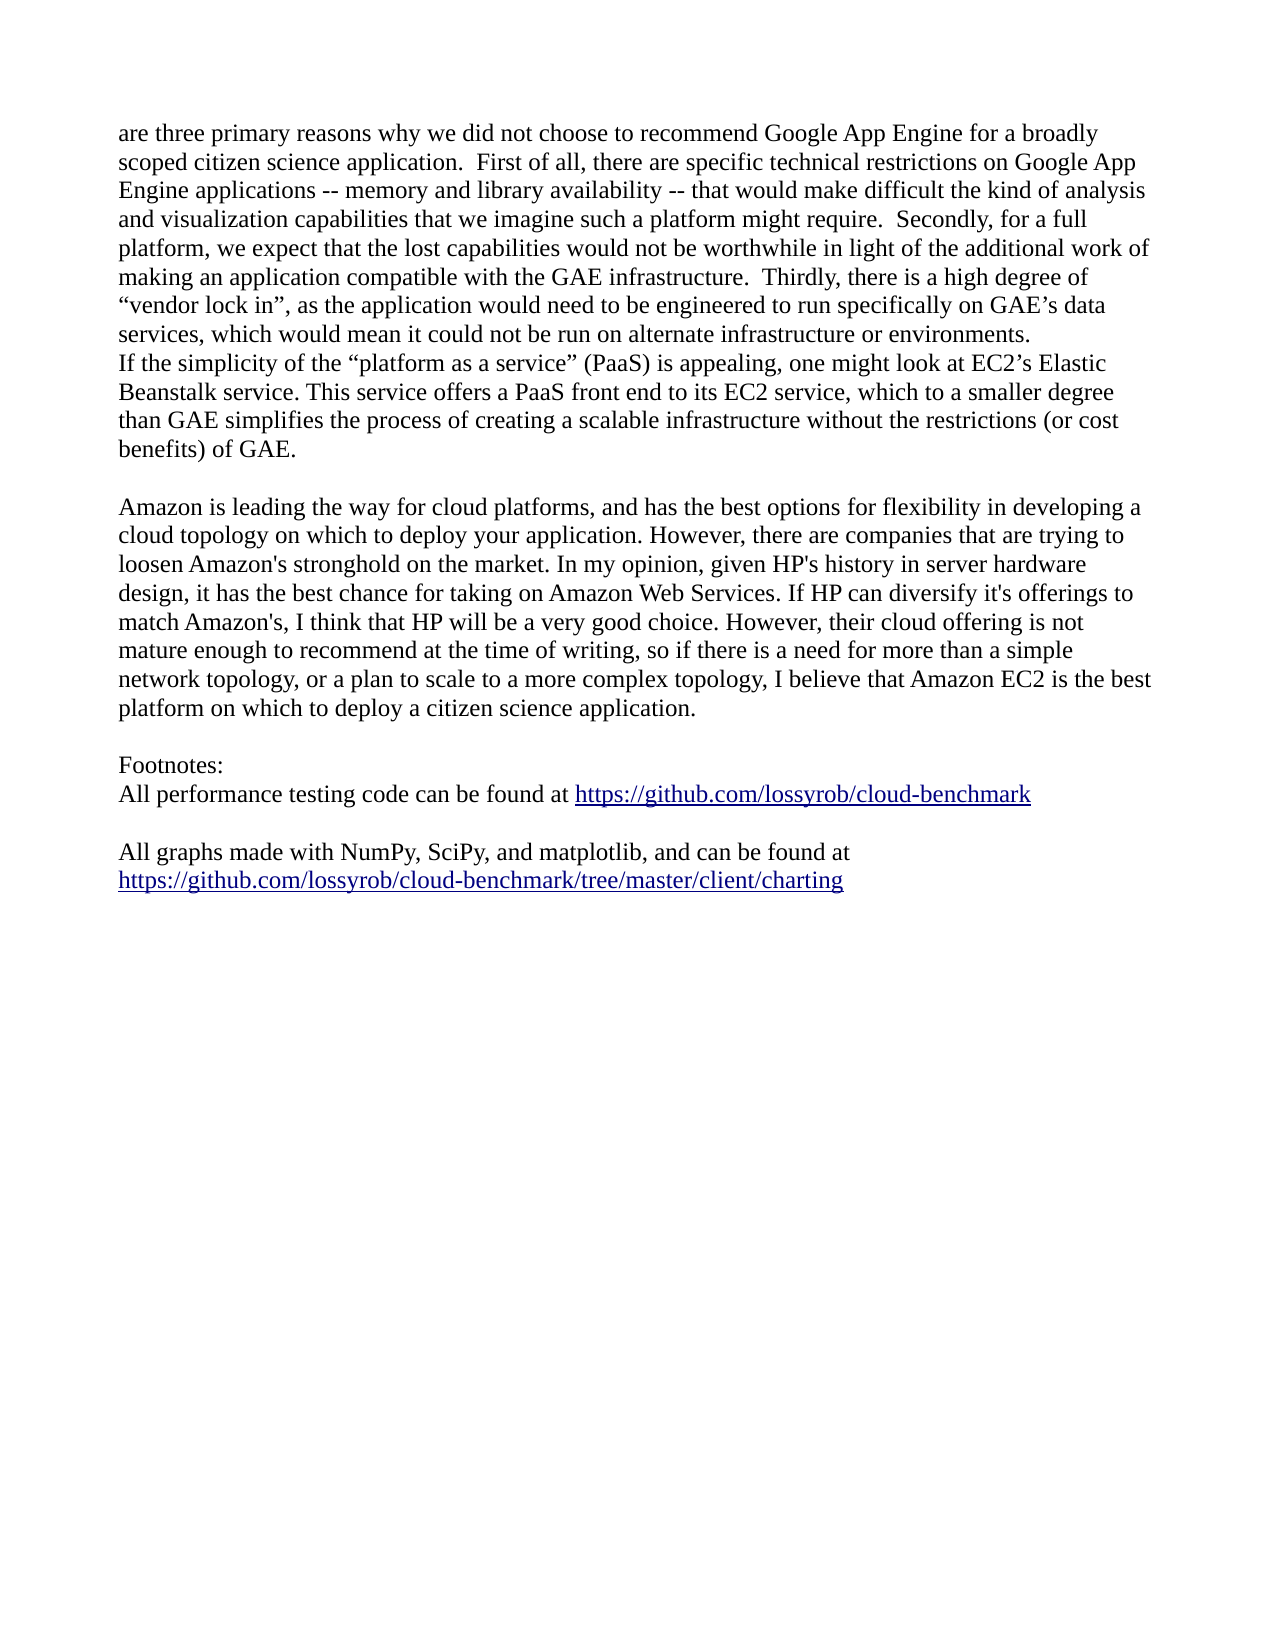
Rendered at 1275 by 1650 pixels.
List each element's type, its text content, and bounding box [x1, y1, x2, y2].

text All graphs made with NumPy, SciPy, and matplotlib, and can be found at https://github.com/lossyrob/cloud-benchmark/tree/master/client/charting [118, 837, 1157, 894]
text Amazon is leading the way for cloud platforms, and has the best options for flexibility in developing a cloud topology on which to deploy your application. However, there are companies that are trying to loosen Amazon's stronghold on the market. In my opinion, given HP's history in server hardware design, it has the best chance for taking on Amazon Web Services. If HP can diversify it's offerings to match Amazon's, I think that HP will be a very good choice. However, their cloud offering is not mature enough to recommend at the time of writing, so if there is a need for more than a simple network topology, or a plan to scale to a more complex topology, I believe that Amazon EC2 is the best platform on which to deploy a citizen science application. [118, 492, 1157, 722]
text are three primary reasons why we did not choose to recommend Google App Engine for a broadly scoped citizen science application. First of all, there are specific technical restrictions on Google App Engine applications -- memory and library availability -- that would make difficult the kind of analysis and visualization capabilities that we imagine such a platform might require. Secondly, for a full platform, we expect that the lost capabilities would not be worthwhile in light of the additional work of making an application compatible with the GAE infrastructure. Thirdly, there is a high degree of “vendor lock in”, as the application would need to be engineered to run specifically on GAE’s data services, which would mean it could not be run on alternate infrastructure or environments. [118, 118, 1157, 348]
text If the simplicity of the “platform as a service” (PaaS) is appealing, one might look at EC2’s Elastic Beanstalk service. This service offers a PaaS front end to its EC2 service, which to a smaller degree than GAE simplifies the process of creating a scalable infrastructure without the restrictions (or cost benefits) of GAE. [118, 348, 1157, 463]
text Footnotes: [118, 751, 1157, 779]
text All performance testing code can be found at https://github.com/lossyrob/cloud-benchmark [118, 779, 1157, 808]
